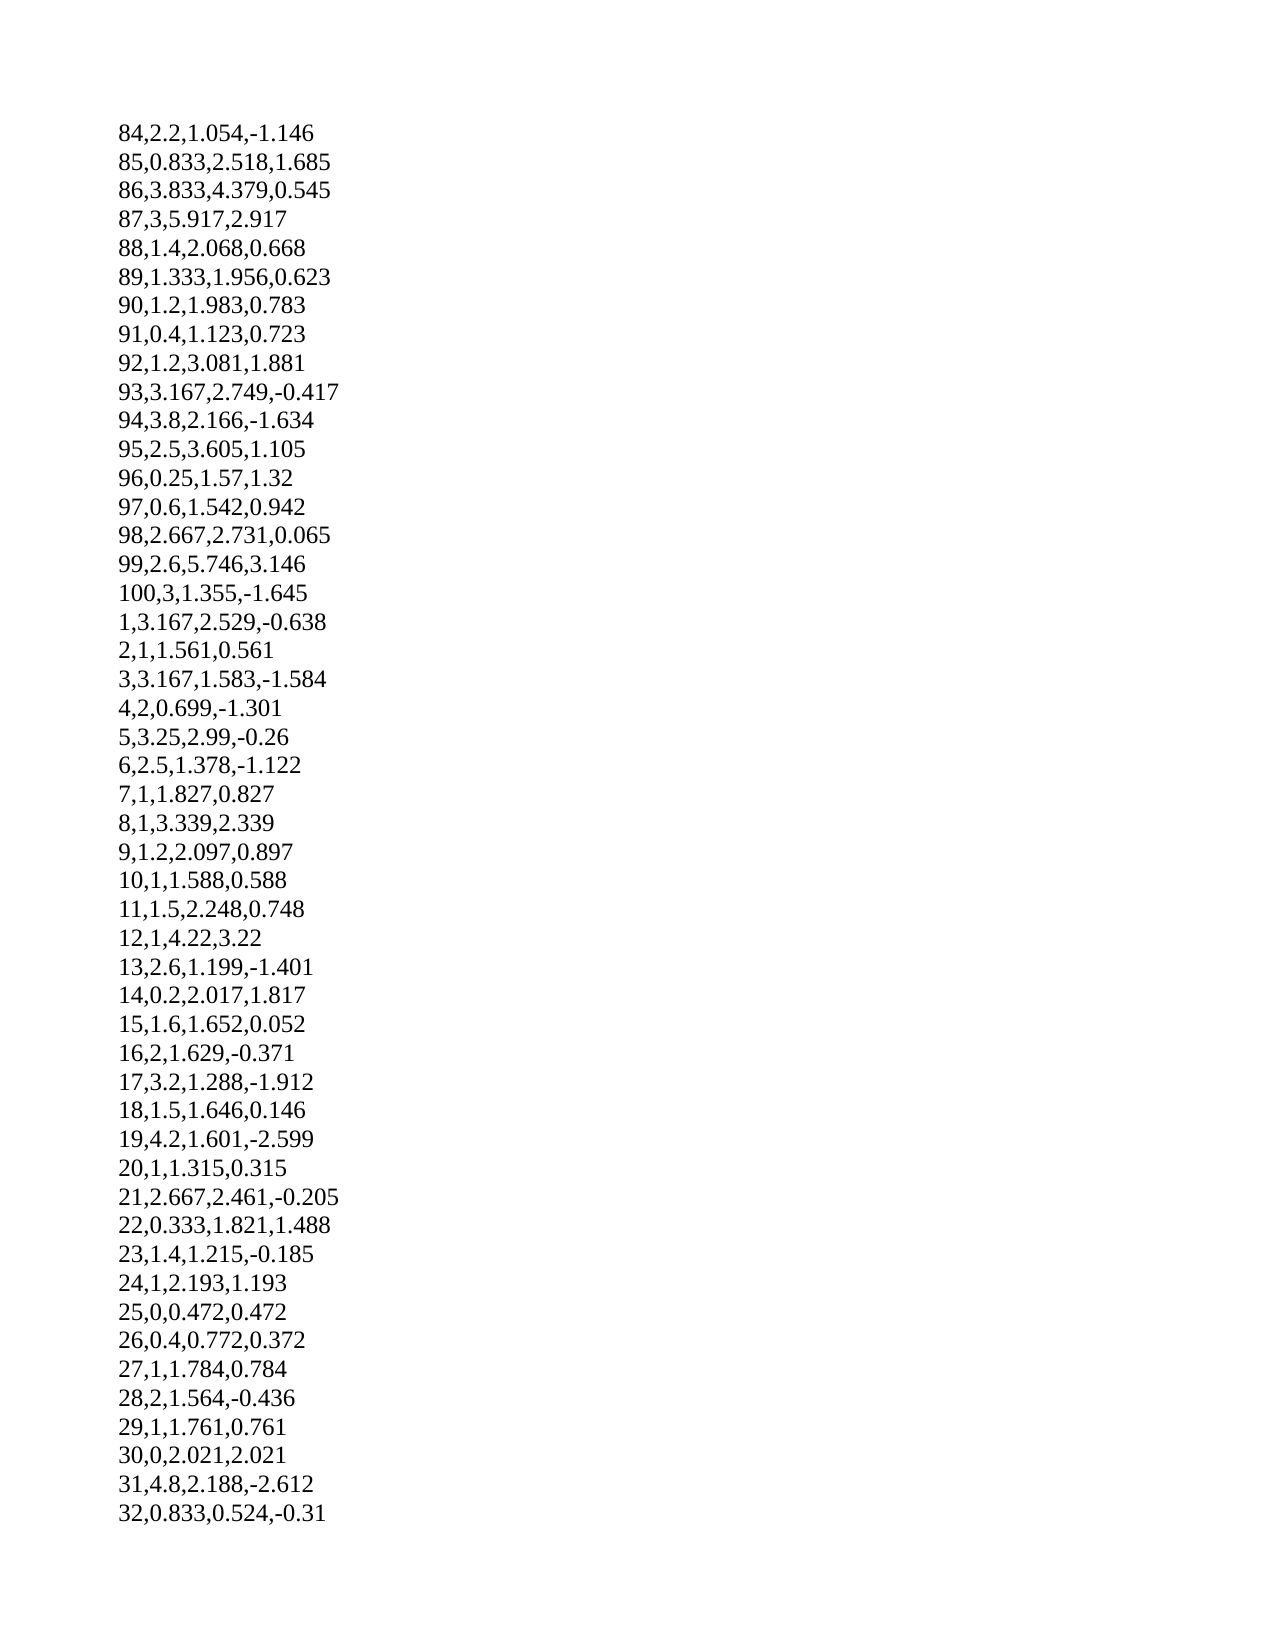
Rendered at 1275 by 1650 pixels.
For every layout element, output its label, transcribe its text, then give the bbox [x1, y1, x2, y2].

text 18,1.5,1.646,0.146 [118, 1096, 1157, 1124]
text 99,2.6,5.746,3.146 [118, 549, 1157, 578]
text 92,1.2,3.081,1.881 [118, 348, 1157, 377]
text 16,2,1.629,-0.371 [118, 1038, 1157, 1067]
text 15,1.6,1.652,0.052 [118, 1009, 1157, 1038]
text 8,1,3.339,2.339 [118, 808, 1157, 837]
text 28,2,1.564,-0.436 [118, 1383, 1157, 1412]
text 25,0,0.472,0.472 [118, 1297, 1157, 1326]
text 26,0.4,0.772,0.372 [118, 1326, 1157, 1354]
text 87,3,5.917,2.917 [118, 204, 1157, 233]
text 29,1,1.761,0.761 [118, 1412, 1157, 1441]
text 6,2.5,1.378,-1.122 [118, 751, 1157, 779]
text 86,3.833,4.379,0.545 [118, 176, 1157, 204]
text 9,1.2,2.097,0.897 [118, 837, 1157, 866]
text 32,0.833,0.524,-0.31 [118, 1498, 1157, 1527]
text 93,3.167,2.749,-0.417 [118, 377, 1157, 406]
text 96,0.25,1.57,1.32 [118, 463, 1157, 492]
text 84,2.2,1.054,-1.146 [118, 118, 1157, 147]
text 2,1,1.561,0.561 [118, 636, 1157, 664]
text 27,1,1.784,0.784 [118, 1354, 1157, 1383]
text 24,1,2.193,1.193 [118, 1268, 1157, 1297]
text 19,4.2,1.601,-2.599 [118, 1124, 1157, 1153]
text 14,0.2,2.017,1.817 [118, 981, 1157, 1009]
text 95,2.5,3.605,1.105 [118, 434, 1157, 463]
text 12,1,4.22,3.22 [118, 923, 1157, 952]
text 88,1.4,2.068,0.668 [118, 233, 1157, 262]
text 20,1,1.315,0.315 [118, 1153, 1157, 1182]
text 91,0.4,1.123,0.723 [118, 319, 1157, 348]
text 90,1.2,1.983,0.783 [118, 291, 1157, 319]
text 17,3.2,1.288,-1.912 [118, 1067, 1157, 1096]
text 10,1,1.588,0.588 [118, 866, 1157, 894]
text 21,2.667,2.461,-0.205 [118, 1182, 1157, 1211]
text 98,2.667,2.731,0.065 [118, 521, 1157, 549]
text 5,3.25,2.99,-0.26 [118, 722, 1157, 751]
text 3,3.167,1.583,-1.584 [118, 664, 1157, 693]
text 89,1.333,1.956,0.623 [118, 262, 1157, 291]
text 31,4.8,2.188,-2.612 [118, 1469, 1157, 1498]
text 94,3.8,2.166,-1.634 [118, 406, 1157, 434]
text 11,1.5,2.248,0.748 [118, 894, 1157, 923]
text 23,1.4,1.215,-0.185 [118, 1239, 1157, 1268]
text 4,2,0.699,-1.301 [118, 693, 1157, 722]
text 22,0.333,1.821,1.488 [118, 1211, 1157, 1239]
text 85,0.833,2.518,1.685 [118, 147, 1157, 176]
text 1,3.167,2.529,-0.638 [118, 607, 1157, 636]
text 30,0,2.021,2.021 [118, 1441, 1157, 1469]
text 97,0.6,1.542,0.942 [118, 492, 1157, 521]
text 13,2.6,1.199,-1.401 [118, 952, 1157, 981]
text 7,1,1.827,0.827 [118, 779, 1157, 808]
text 100,3,1.355,-1.645 [118, 578, 1157, 607]
